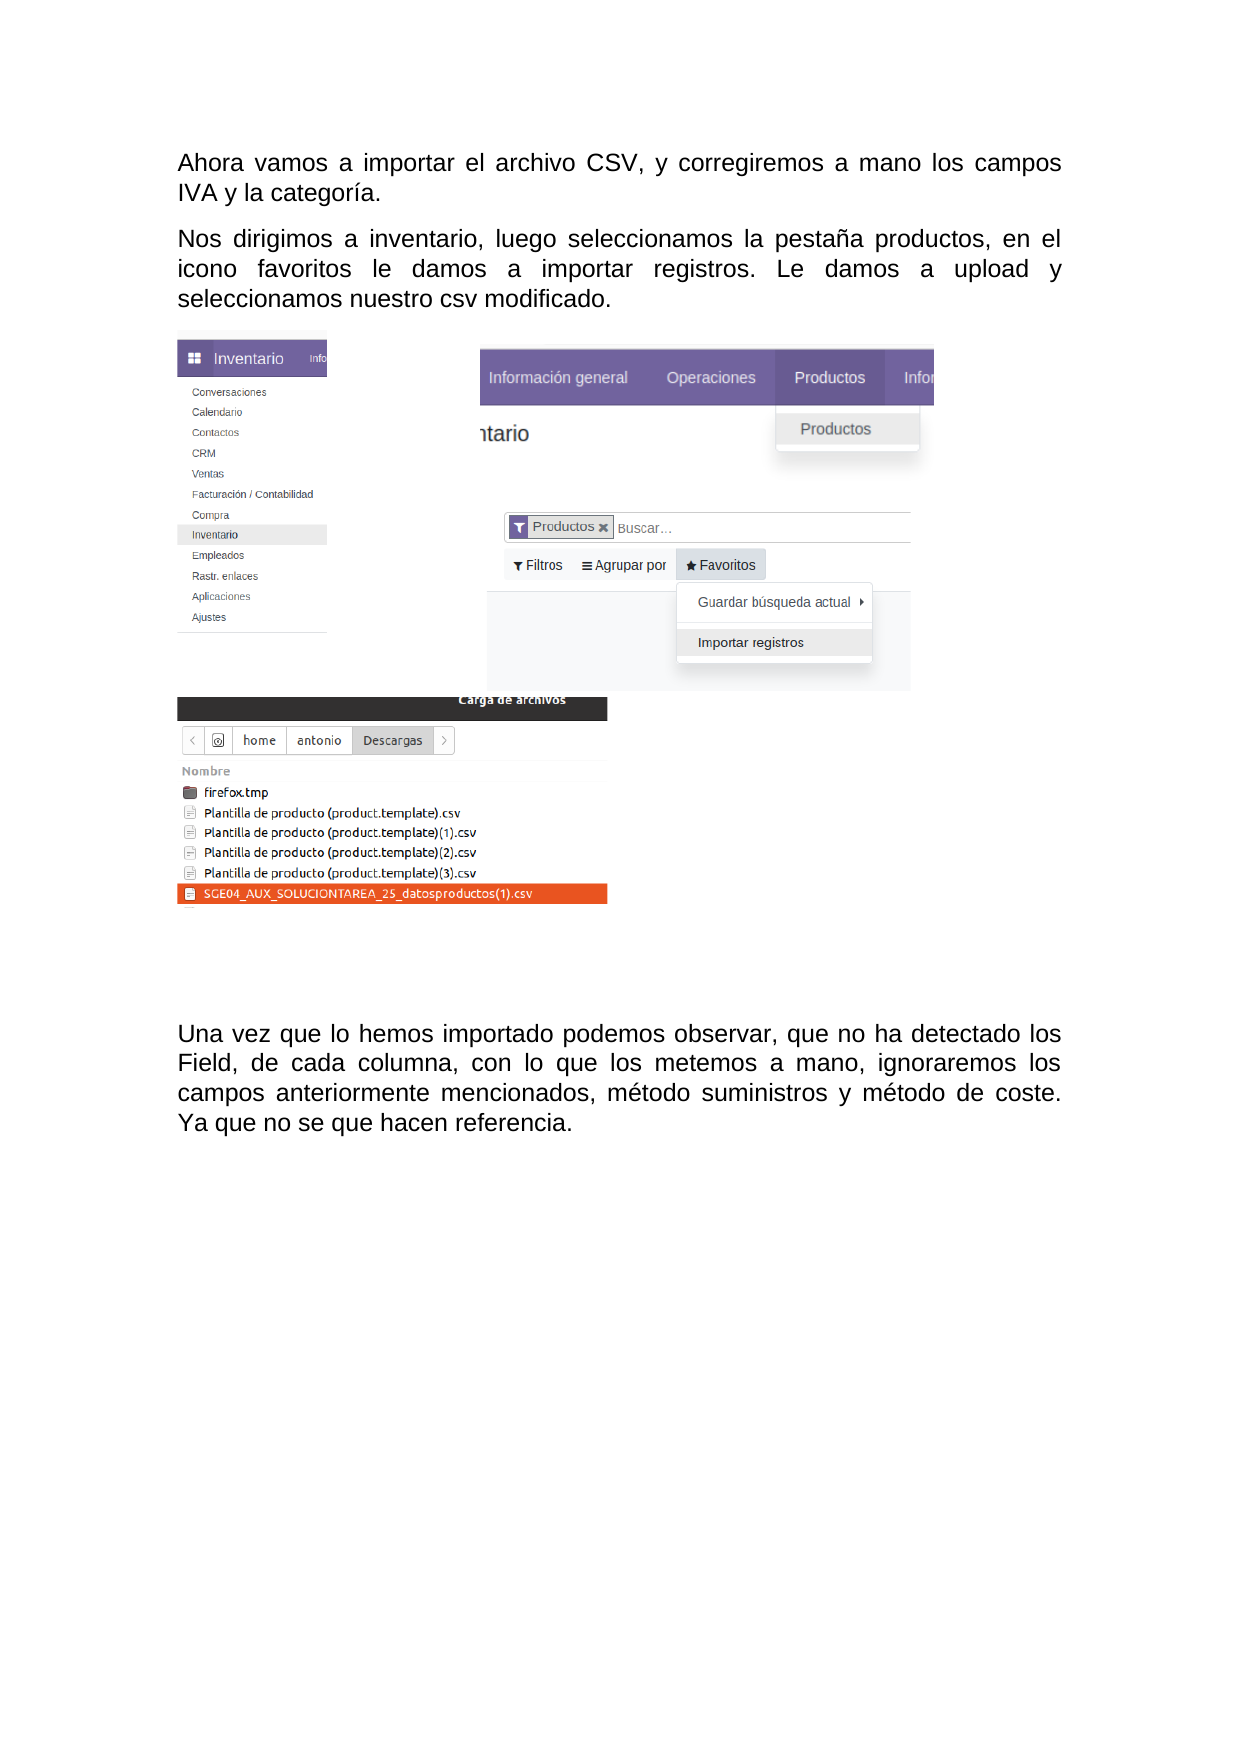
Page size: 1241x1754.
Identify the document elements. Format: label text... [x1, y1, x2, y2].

text Una vez que lo hemos importado podemos observar, que no ha detectado los Field, de cada columna, con lo que los metemos a mano, ignoraremos los campos anteriormente mencionados, método suministros y método de coste. Ya que no se que hacen referencia. [177, 1018, 1063, 1137]
text Ahora vamos a importar el archivo CSV, y corregiremos a mano los campos IVA y la categoría. [177, 148, 1063, 206]
text Nos dirigimos a inventario, luego seleccionamos la pestaña productos, en el icono favoritos le damos a importar registros. Le damos a upload y seleccionamos nuestro csv modificado. [177, 224, 1063, 313]
